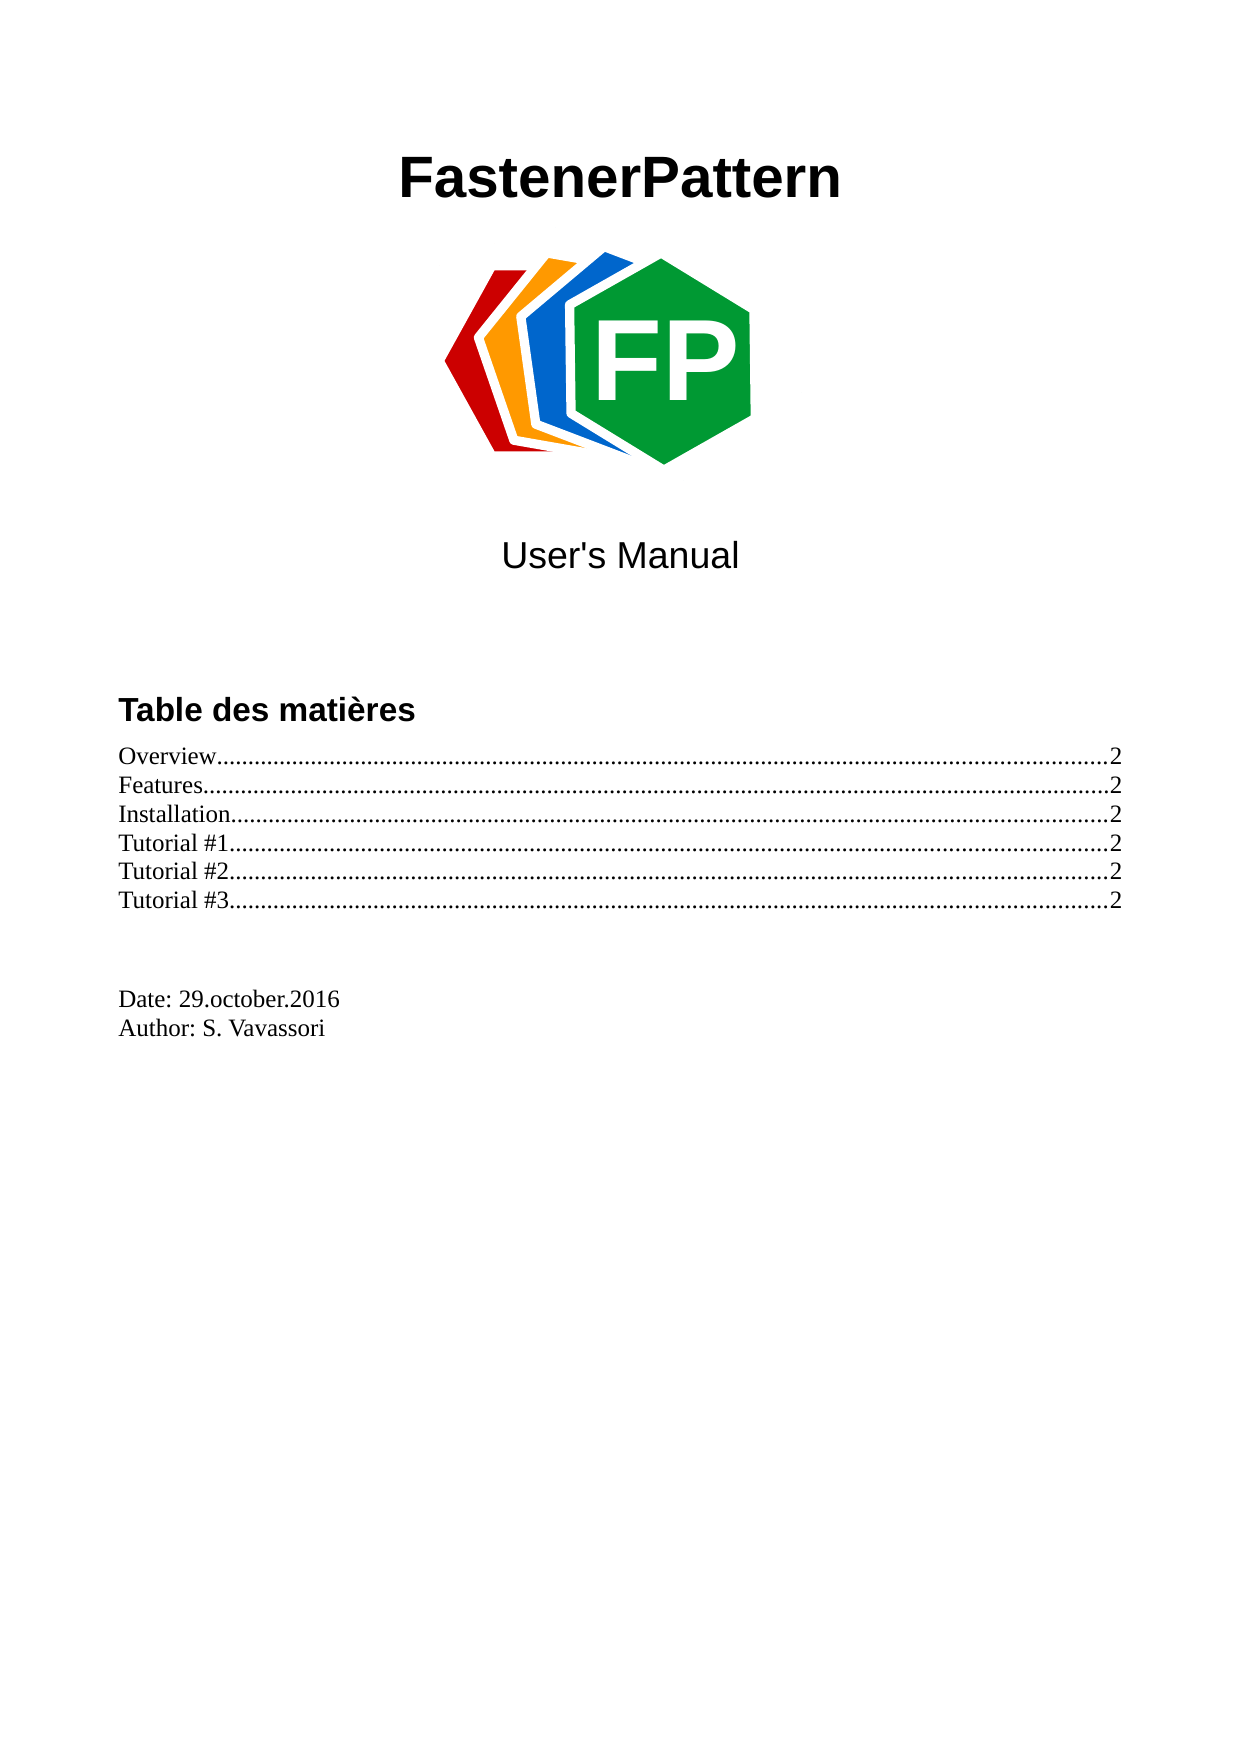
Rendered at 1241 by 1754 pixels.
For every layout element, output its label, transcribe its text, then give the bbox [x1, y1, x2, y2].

subtitle User's Manual [118, 533, 1122, 576]
title FastenerPattern [118, 143, 1122, 210]
text Author: S. Vavassori [118, 1013, 1122, 1041]
text Date: 29.october.2016 [118, 984, 1122, 1013]
text Installation 2 [118, 799, 1122, 828]
text Tutorial #2 2 [118, 856, 1122, 885]
subtitle Table des matières [118, 691, 1122, 729]
text Tutorial #3 2 [118, 885, 1122, 914]
text Features 2 [118, 770, 1122, 799]
text Tutorial #1 2 [118, 828, 1122, 856]
text Overview 2 [118, 741, 1122, 770]
